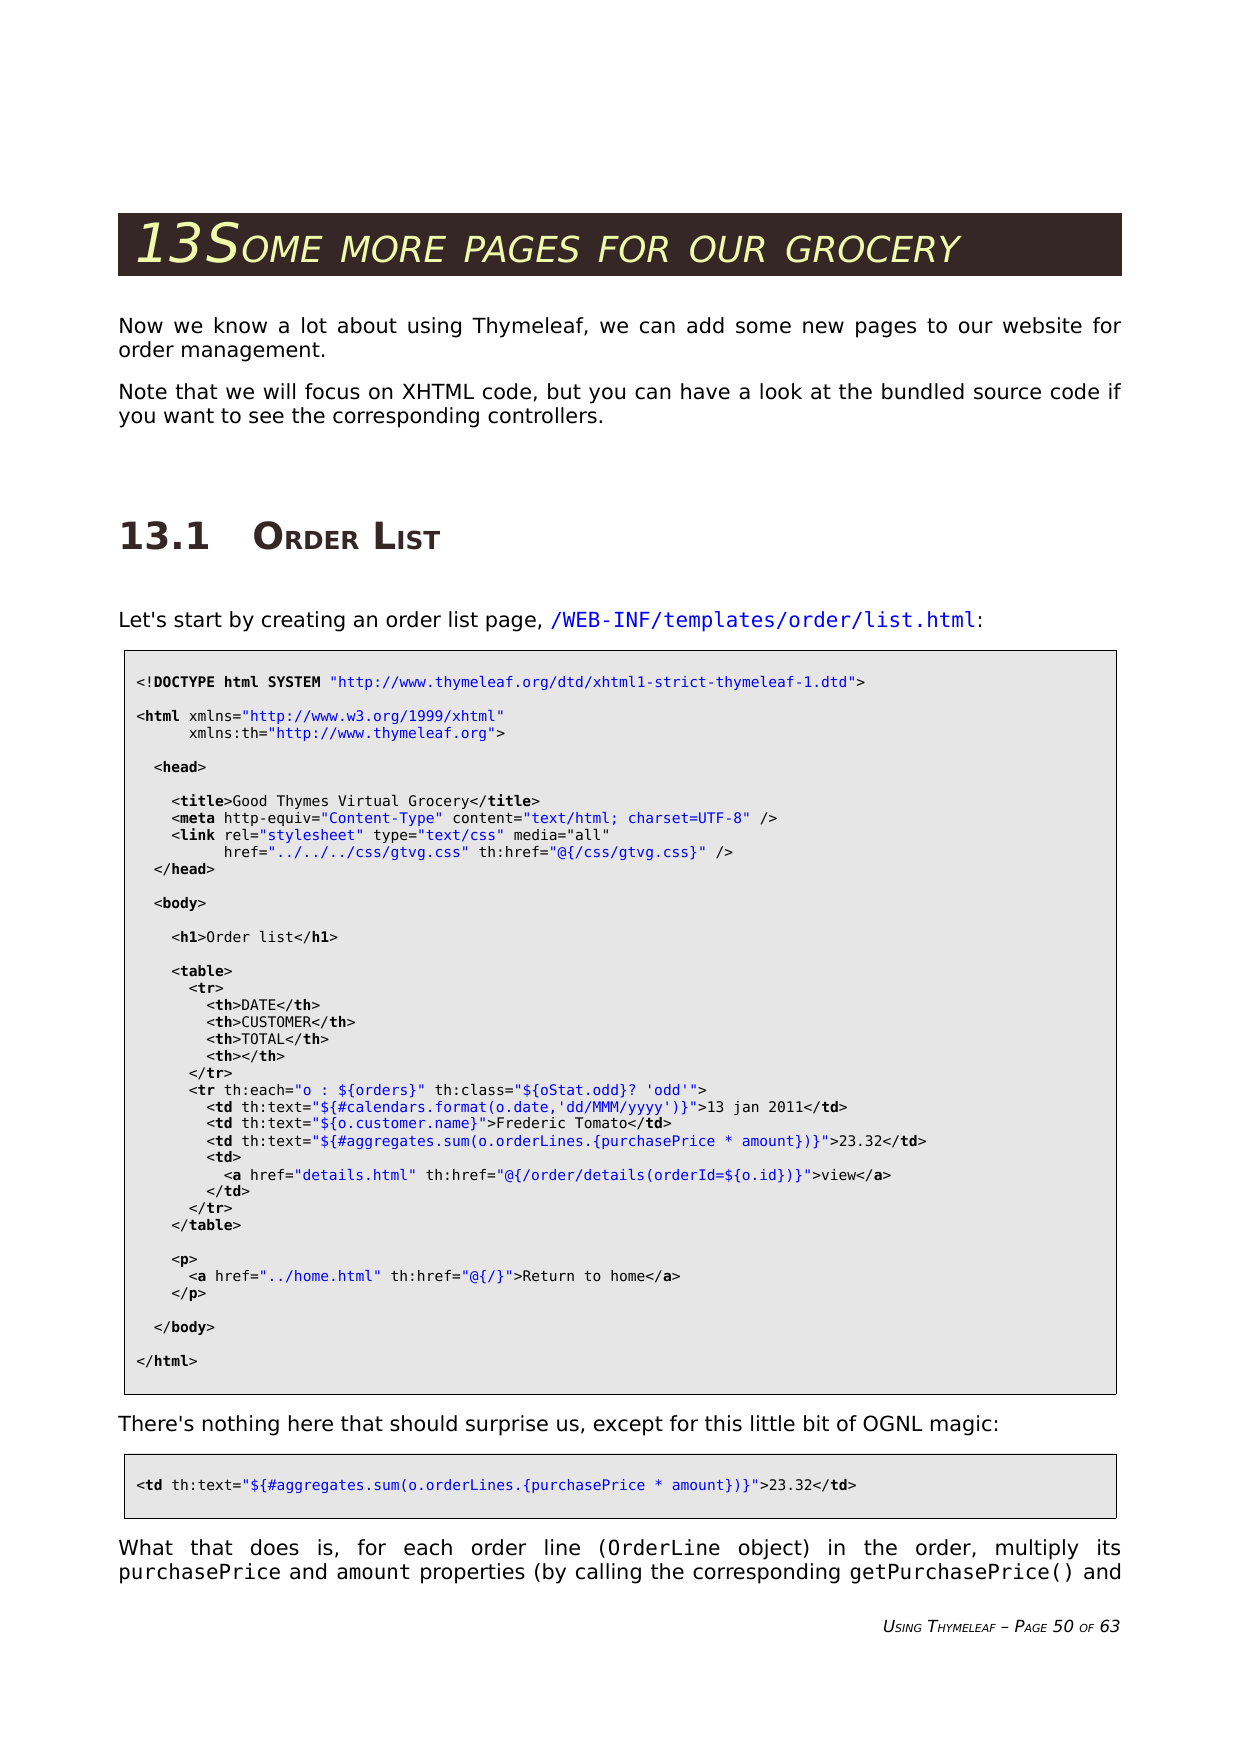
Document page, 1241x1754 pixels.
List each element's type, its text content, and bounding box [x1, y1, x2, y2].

text There's nothing here that should surprise us, except for this little bit of OGNL magic: [118, 1412, 1122, 1436]
subtitle Some more pages for our grocery [118, 213, 1122, 276]
text Let's start by creating an order list page, /WEB-INF/templates/order/list.html: [118, 608, 1122, 632]
subtitle Order List [118, 514, 1122, 558]
text Now we know a lot about using Thymeleaf, we can add some new pages to our website for order management. [118, 314, 1122, 362]
text What that does is, for each order line (OrderLine object) in the order, multiply its purchasePrice and amount properties (by calling the corresponding getPurchasePrice() and [118, 1536, 1122, 1584]
text Note that we will focus on XHTML code, but you can have a look at the bundled source code if you want to see the corresponding controllers. [118, 380, 1122, 429]
text <!DOCTYPE html SYSTEM "http://www.thymeleaf.org/dtd/xhtml1-strict-thymeleaf-1.dtd"> <html xmlns="http://www.w3.org/1999/xhtml" xmlns:th="http://www.thymeleaf.org"> <head> <title>Good Thymes Virtual Grocery</title> <meta http-equiv="Content-Type" content="text/html; charset=UTF-8" /> <link rel="stylesheet" type="text/css" media="all" href="../../../css/gtvg.css" th:href="@{/css/gtvg.css}" /> </head> <body> <h1>Order list</h1> <table> <tr> <th>DATE</th> <th>CUSTOMER</th> <th>TOTAL</th> <th></th> </tr> <tr th:each="o : ${orders}" th:class="${oStat.odd}? 'odd'"> <td th:text="${#calendars.format(o.date,'dd/MMM/yyyy')}">13 jan 2011</td> <td th:text="${o.customer.name}">Frederic Tomato</td> <td th:text="${#aggregates.sum(o.orderLines.{purchasePrice * amount})}">23.32</td> <td> <a href="details.html" th:href="@{/order/details(orderId=${o.id})}">view</a> </td> </tr> </table> <p> <a href="../home.html" th:href="@{/}">Return to home</a> </p> </body> </html> [125, 651, 1116, 1394]
text <td th:text="${#aggregates.sum(o.orderLines.{purchasePrice * amount})}">23.32</td> [125, 1455, 1116, 1518]
